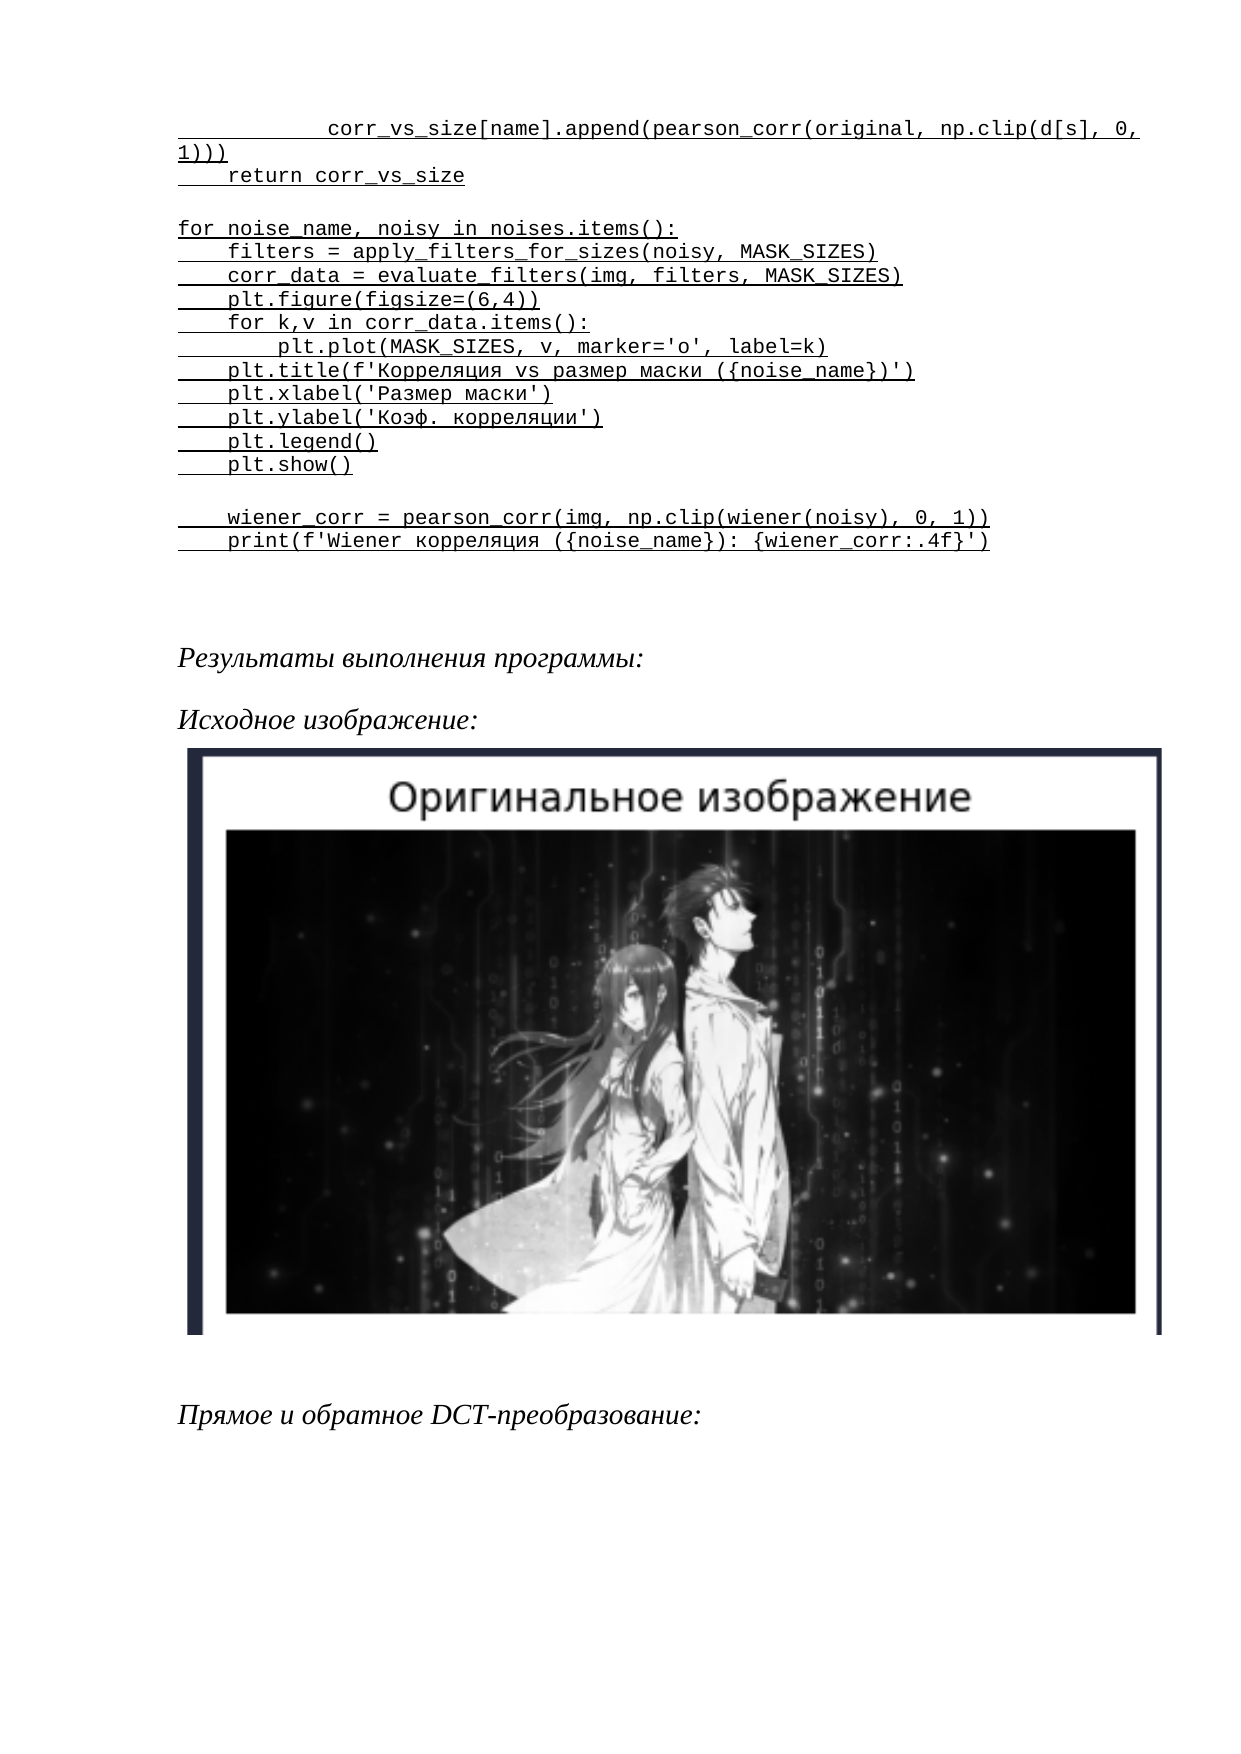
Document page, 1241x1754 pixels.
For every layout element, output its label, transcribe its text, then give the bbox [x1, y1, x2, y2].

text for k,v in corr_data.items(): [177, 312, 1152, 336]
text plt.legend() [177, 431, 1152, 454]
text wiener_corr = pearson_corr(img, np.clip(wiener(noisy), 0, 1)) [177, 507, 1152, 530]
text plt.show() [177, 454, 1152, 478]
text for noise_name, noisy in noises.items(): [177, 218, 1152, 241]
text plt.title(f'Корреляция vs размер маски ({noise_name})') [177, 360, 1152, 383]
text plt.plot(MASK_SIZES, v, marker='o', label=k) [177, 336, 1152, 360]
text Результаты выполнения программы: [177, 640, 1152, 674]
text return corr_vs_size [177, 165, 1152, 189]
text plt.ylabel('Коэф. корреляции') [177, 407, 1152, 431]
text filters = apply_filters_for_sizes(noisy, MASK_SIZES) [177, 241, 1152, 265]
text corr_vs_size[name].append(pearson_corr(original, np.clip(d[s], 0, 1))) [177, 118, 1152, 165]
text print(f'Wiener корреляция ({noise_name}): {wiener_corr:.4f}') [177, 530, 1152, 554]
text corr_data = evaluate_filters(img, filters, MASK_SIZES) [177, 265, 1152, 289]
text Исходное изображение: [177, 702, 1152, 736]
text plt.figure(figsize=(6,4)) [177, 289, 1152, 312]
picture [187, 748, 1162, 1335]
text Прямое и обратное DCT-преобразование: [177, 1397, 1152, 1430]
text plt.xlabel('Размер маски') [177, 383, 1152, 407]
